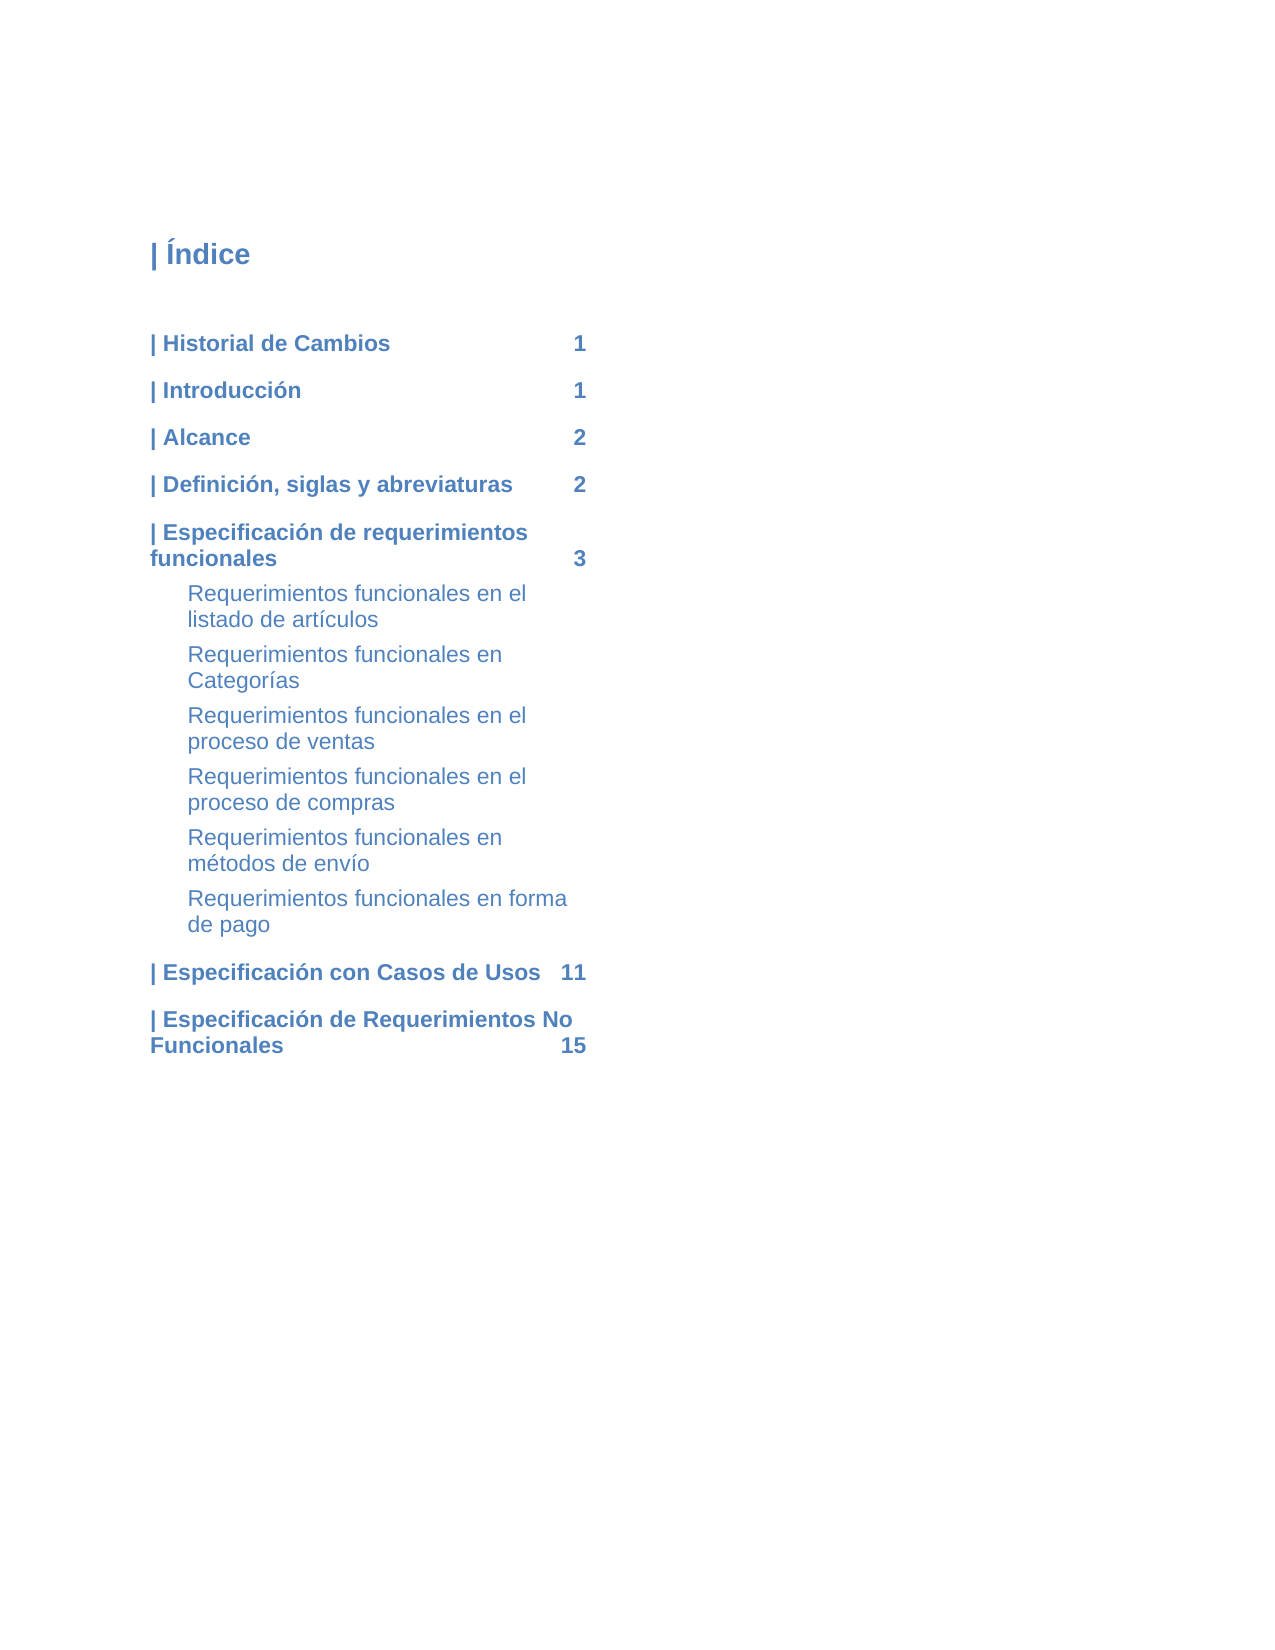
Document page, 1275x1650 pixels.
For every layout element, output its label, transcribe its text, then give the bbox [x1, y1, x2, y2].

text | Definición, siglas y abreviaturas 2 [150, 471, 586, 498]
text | Especificación con Casos de Usos 11 [150, 958, 586, 985]
text | Introducción 1 [150, 377, 586, 403]
text | Historial de Cambios 1 [150, 330, 586, 356]
text Requerimientos funcionales en el proceso de ventas [187, 702, 586, 754]
text | Especificación de Requerimientos No Funcionales 15 [150, 1006, 586, 1058]
text | Alcance 2 [150, 424, 586, 451]
text Requerimientos funcionales en métodos de envío [187, 824, 586, 877]
text Requerimientos funcionales en el listado de artículos [187, 580, 586, 632]
subtitle | Índice [150, 237, 317, 271]
text Requerimientos funcionales en el proceso de compras [187, 763, 586, 816]
text Requerimientos funcionales en forma de pago [187, 885, 586, 938]
text | Especificación de requerimientos funcionales 3 [150, 519, 586, 571]
text Requerimientos funcionales en Categorías [187, 641, 586, 693]
